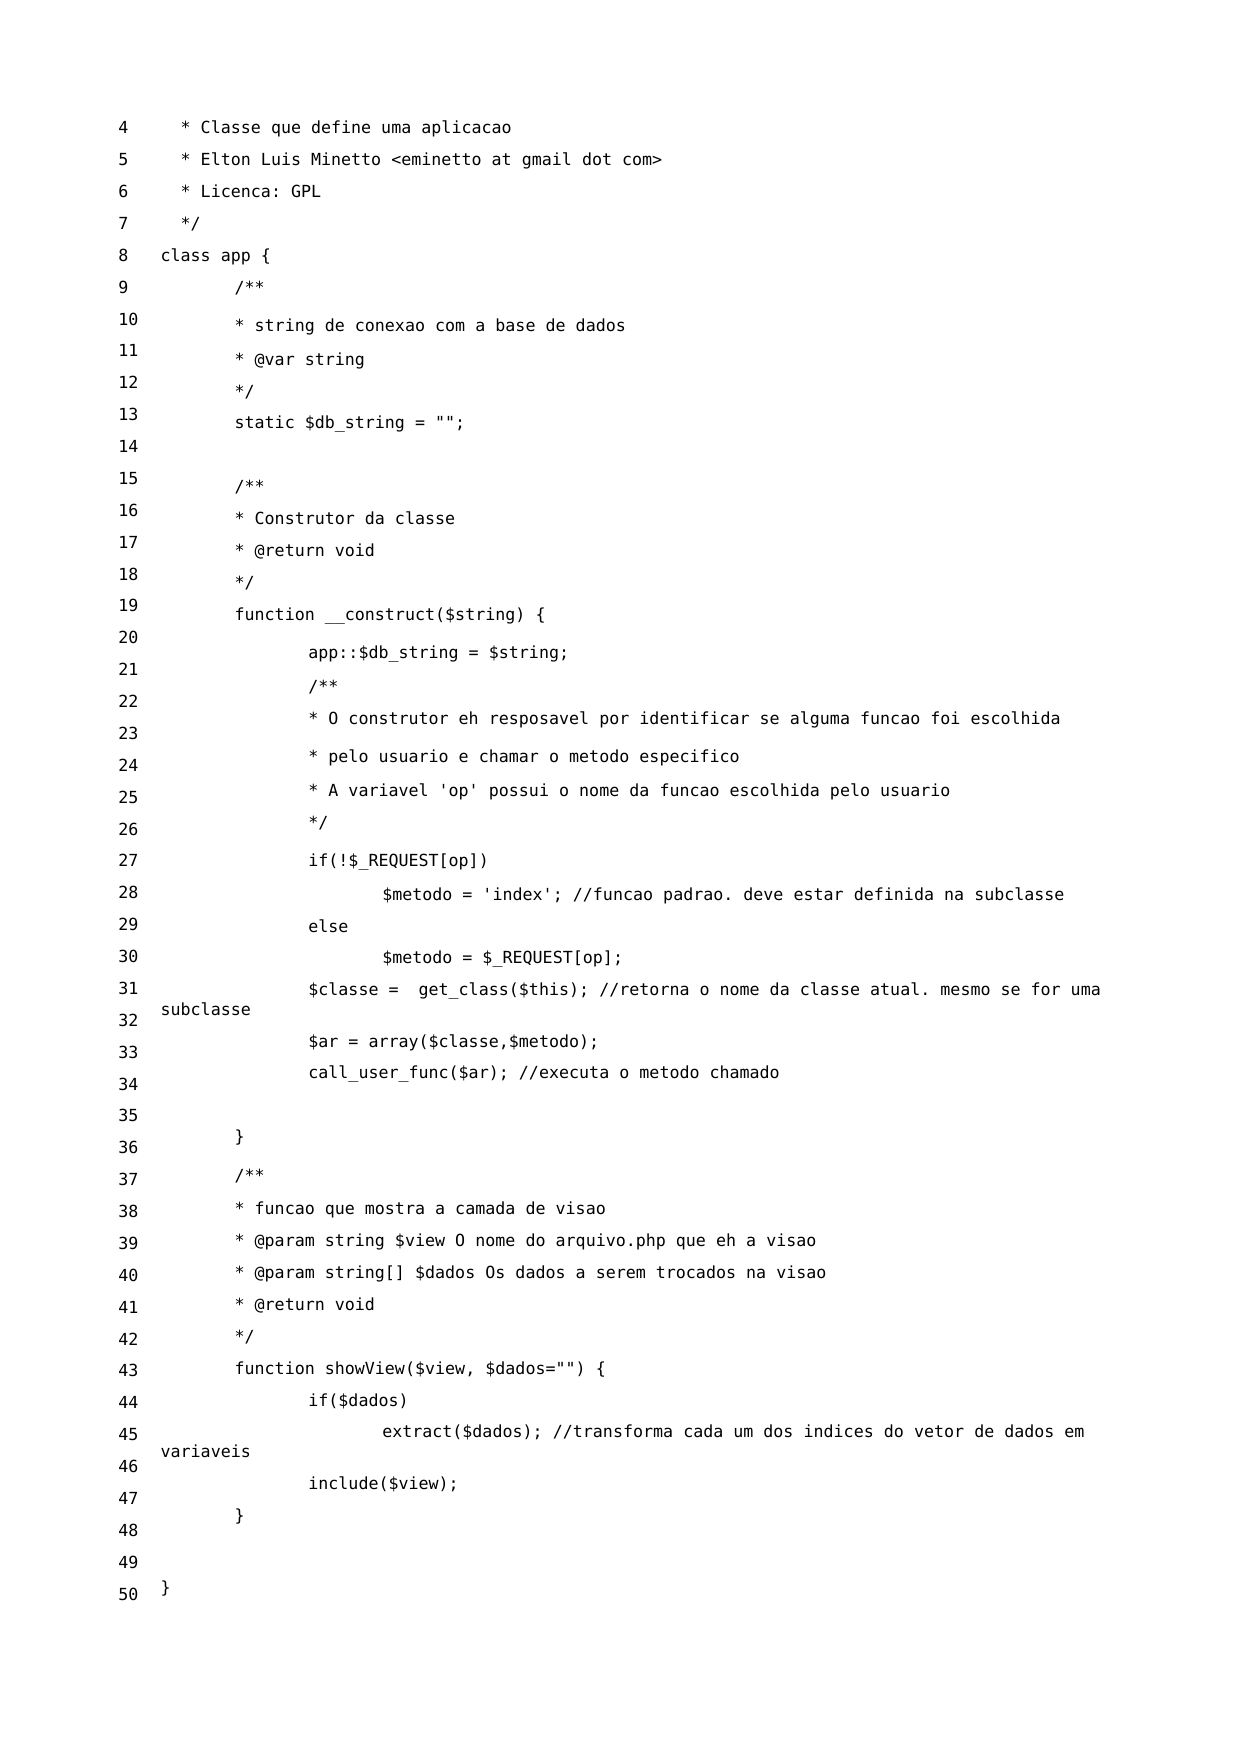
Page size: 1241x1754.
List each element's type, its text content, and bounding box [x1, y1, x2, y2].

table_header 4 5 6 7 8 9 10 11 12 13 14 15 16 17 18 19 20 21 22 23 24 25 26 27 28 29 30 31 32 33 34 35 36 37 38 39 40 41 42 43 44 45 46 47 48 49 50 [118, 118, 160, 1616]
table_header * Classe que define uma aplicacao * Elton Luis Minetto <eminetto at gmail dot com> * Licenca: GPL */ class app { /** * string de conexao com a base de dados * @var string */ static $db_string = ""; /** * Construtor da classe * @return void */ function __construct($string) { app::$db_string = $string; /** * O construtor eh resposavel por identificar se alguma funcao foi escolhida * pelo usuario e chamar o metodo especifico * A variavel 'op' possui o nome da funcao escolhida pelo usuario */ if(!$_REQUEST[op]) $metodo = 'index'; //funcao padrao. deve estar definida na subclasse else $metodo = $_REQUEST[op]; $classe = get_class($this); //retorna o nome da classe atual. mesmo se for uma subclasse $ar = array($classe,$metodo); call_user_func($ar); //executa o metodo chamado } /** * funcao que mostra a camada de visao * @param string $view O nome do arquivo.php que eh a visao * @param string[] $dados Os dados a serem trocados na visao * @return void */ function showView($view, $dados="") { if($dados) extract($dados); //transforma cada um dos indices do vetor de dados em variaveis include($view); } } [160, 118, 1122, 1616]
